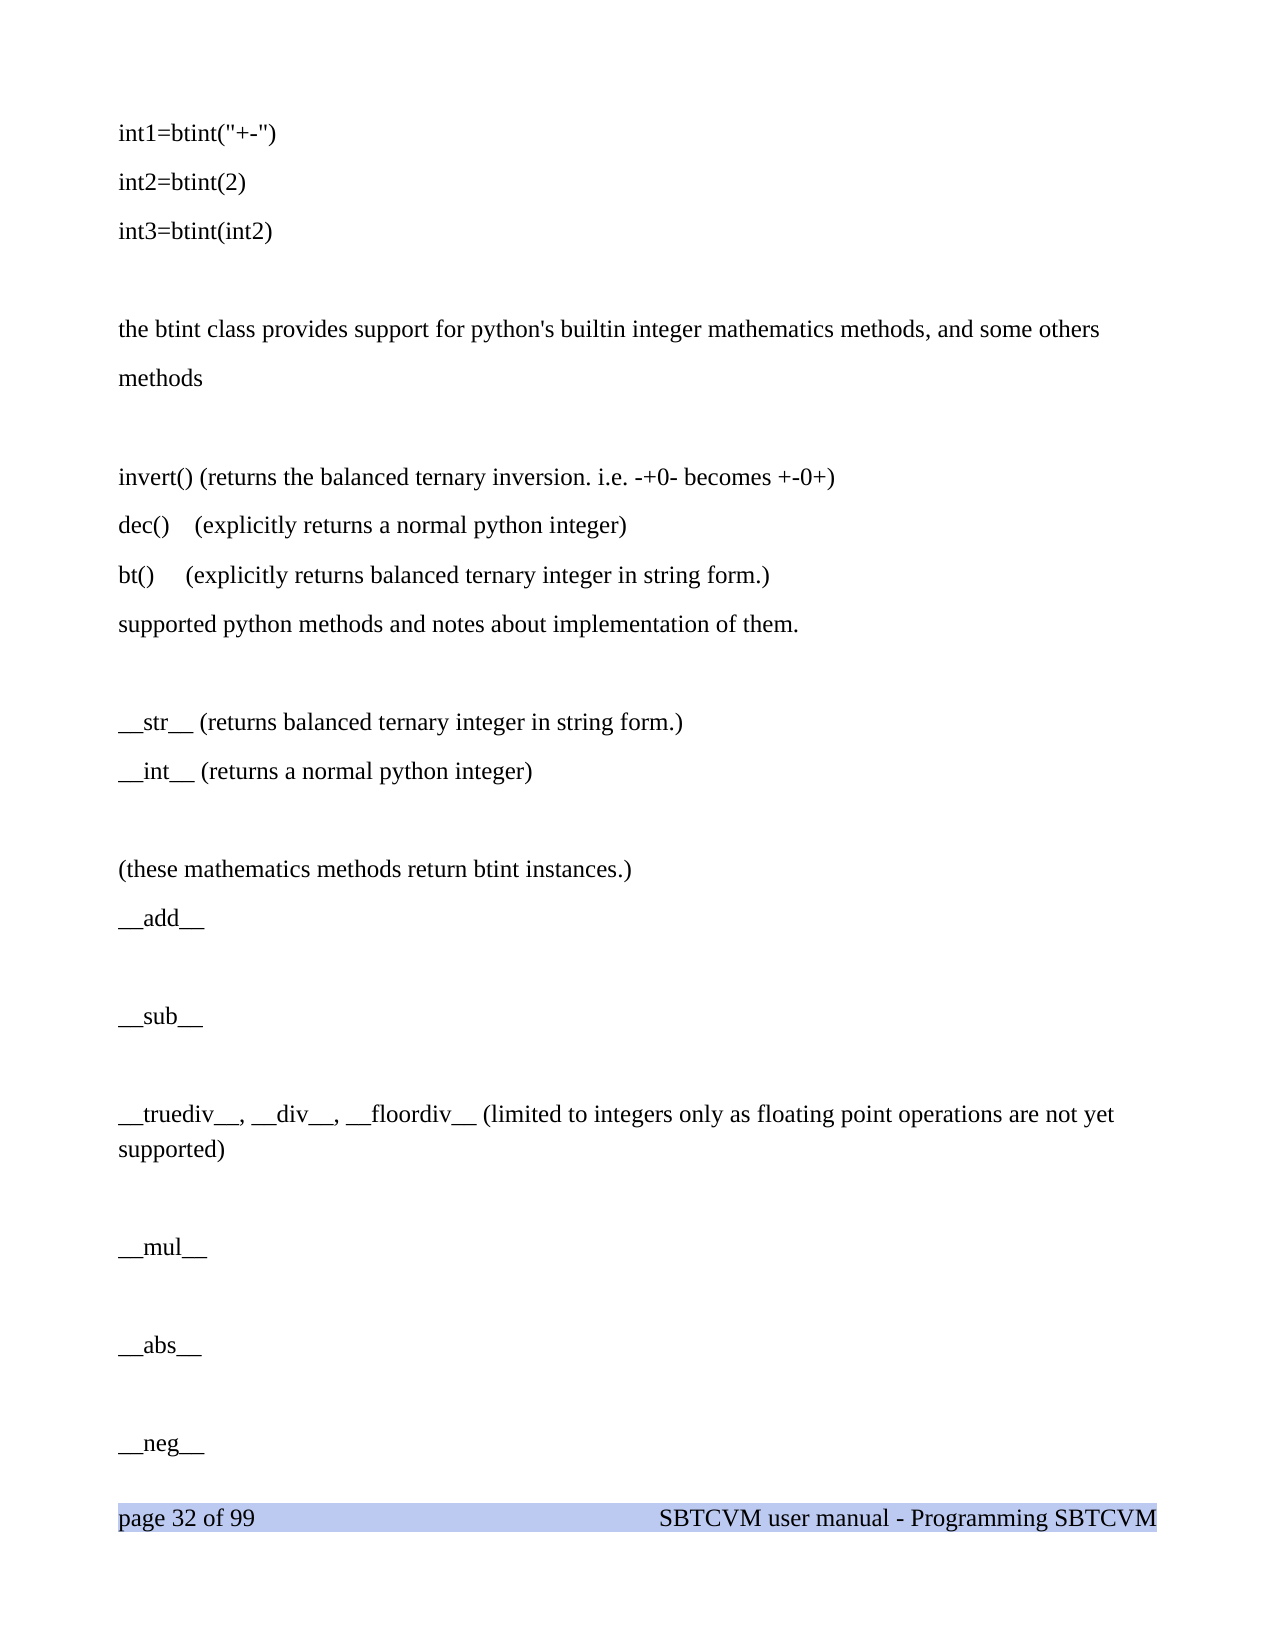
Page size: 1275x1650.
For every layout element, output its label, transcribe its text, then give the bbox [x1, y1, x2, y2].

text int1=btint("+-") [118, 118, 1157, 147]
text dec() (explicitly returns a normal python integer) [118, 511, 1157, 539]
text (these mathematics methods return btint instances.) [118, 854, 1157, 883]
text bt() (explicitly returns balanced ternary integer in string form.) [118, 560, 1157, 588]
text invert() (returns the balanced ternary inversion. i.e. -+0- becomes +-0+) [118, 462, 1157, 490]
text __int__ (returns a normal python integer) [118, 756, 1157, 785]
text __abs__ [118, 1330, 1157, 1359]
text supported python methods and notes about implementation of them. [118, 609, 1157, 637]
text __mul__ [118, 1232, 1157, 1261]
text __sub__ [118, 1001, 1157, 1030]
text the btint class provides support for python's builtin integer mathematics methods, and some others [118, 314, 1157, 343]
text __truediv__, __div__, __floordiv__ (limited to integers only as floating point operations are not yet supported) [118, 1099, 1157, 1163]
text __str__ (returns balanced ternary integer in string form.) [118, 707, 1157, 736]
text __add__ [118, 903, 1157, 932]
text methods [118, 363, 1157, 392]
text __neg__ [118, 1428, 1157, 1457]
text int3=btint(int2) [118, 216, 1157, 245]
text int2=btint(2) [118, 167, 1157, 196]
